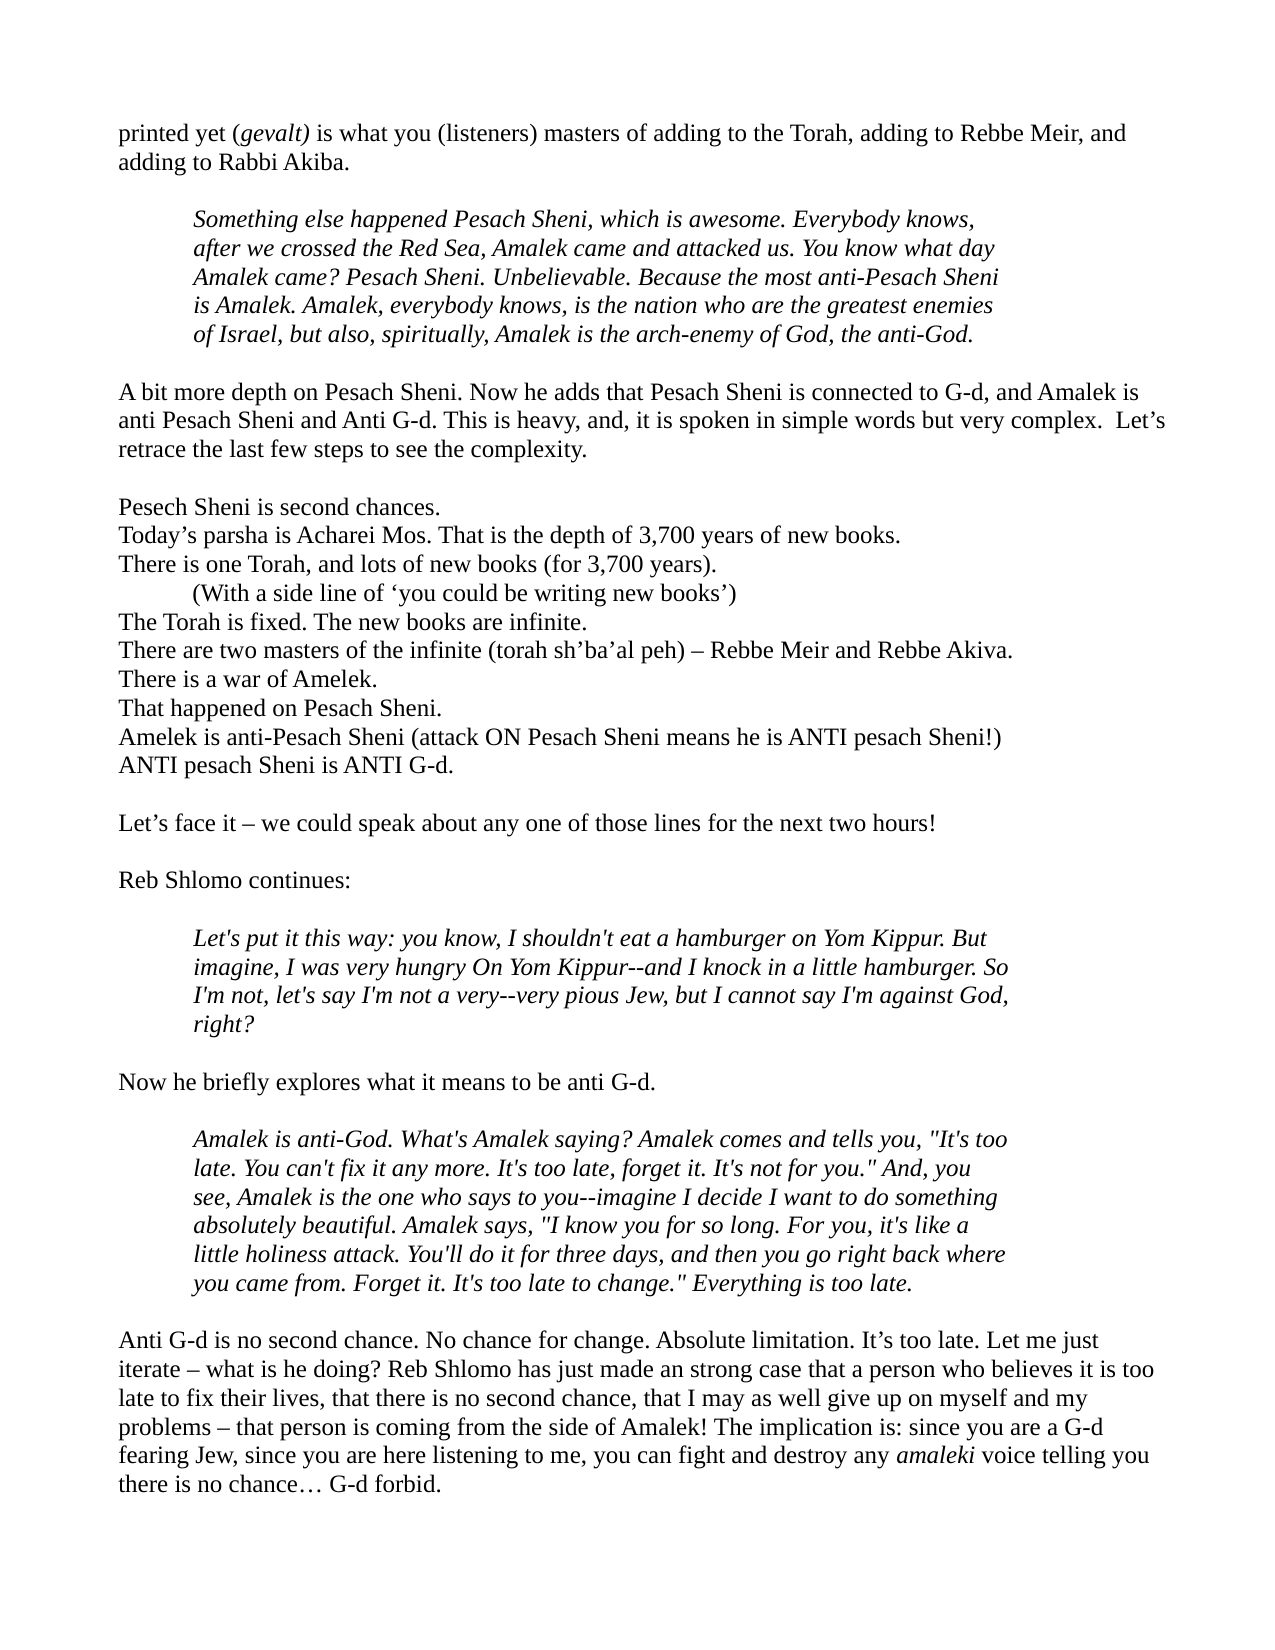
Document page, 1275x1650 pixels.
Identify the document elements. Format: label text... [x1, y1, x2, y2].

text Let’s face it – we could speak about any one of those lines for the next two hours! [118, 808, 1166, 837]
text A bit more depth on Pesach Sheni. Now he adds that Pesach Sheni is connected to G-d, and Amalek is anti Pesach Sheni and Anti G-d. This is heavy, and, it is spoken in simple words but very complex. Let’s retrace the last few steps to see the complexity. [118, 377, 1166, 463]
text Pesech Sheni is second chances. [118, 492, 1166, 521]
text Amelek is anti-Pesach Sheni (attack ON Pesach Sheni means he is ANTI pesach Sheni!) [118, 722, 1166, 751]
text There are two masters of the infinite (torah sh’ba’al peh) – Rebbe Meir and Rebbe Akiva. [118, 636, 1166, 664]
text Reb Shlomo continues: [118, 866, 1166, 894]
text There is a war of Amelek. [118, 664, 1166, 693]
text Anti G-d is no second chance. No chance for change. Absolute limitation. It’s too late. Let me just iterate – what is he doing? Reb Shlomo has just made an strong case that a person who believes it is too late to fix their lives, that there is no second chance, that I may as well give up on myself and my problems – that person is coming from the side of Amalek! The implication is: since you are a G-d fearing Jew, since you are here listening to me, you can fight and destroy any amaleki voice telling you there is no chance… G-d forbid. [118, 1326, 1166, 1498]
text (With a side line of ‘you could be writing new books’) [118, 578, 1166, 607]
text Today’s parsha is Acharei Mos. That is the depth of 3,700 years of new books. [118, 521, 1166, 549]
text The Torah is fixed. The new books are infinite. [118, 607, 1166, 636]
text Now he briefly explores what it means to be anti G-d. [118, 1067, 1016, 1096]
text printed yet (gevalt) is what you (listeners) masters of adding to the Torah, adding to Rebbe Meir, and adding to Rabbi Akiba. [118, 118, 1166, 176]
text Something else happened Pesach Sheni, which is awesome. Everybody knows, after we crossed the Red Sea, Amalek came and attacked us. You know what day Amalek came? Pesach Sheni. Unbelievable. Because the most anti-Pesach Sheni is Amalek. Amalek, everybody knows, is the nation who are the greatest enemies of Israel, but also, spiritually, Amalek is the arch-enemy of God, the anti-God. [193, 204, 1016, 348]
text Amalek is anti-God. What's Amalek saying? Amalek comes and tells you, "It's too late. You can't fix it any more. It's too late, forget it. It's not for you." And, you see, Amalek is the one who says to you--imagine I decide I want to do something absolutely beautiful. Amalek says, "I know you for so long. For you, it's like a little holiness attack. You'll do it for three days, and then you go right back where you came from. Forget it. It's too late to change." Everything is too late. [193, 1124, 1016, 1297]
text There is one Torah, and lots of new books (for 3,700 years). [118, 549, 1166, 578]
text ANTI pesach Sheni is ANTI G-d. [118, 751, 1166, 779]
text That happened on Pesach Sheni. [118, 693, 1166, 722]
text Let's put it this way: you know, I shouldn't eat a hamburger on Yom Kippur. But imagine, I was very hungry On Yom Kippur--and I knock in a little hamburger. So I'm not, let's say I'm not a very--very pious Jew, but I cannot say I'm against God, right? [193, 923, 1016, 1038]
